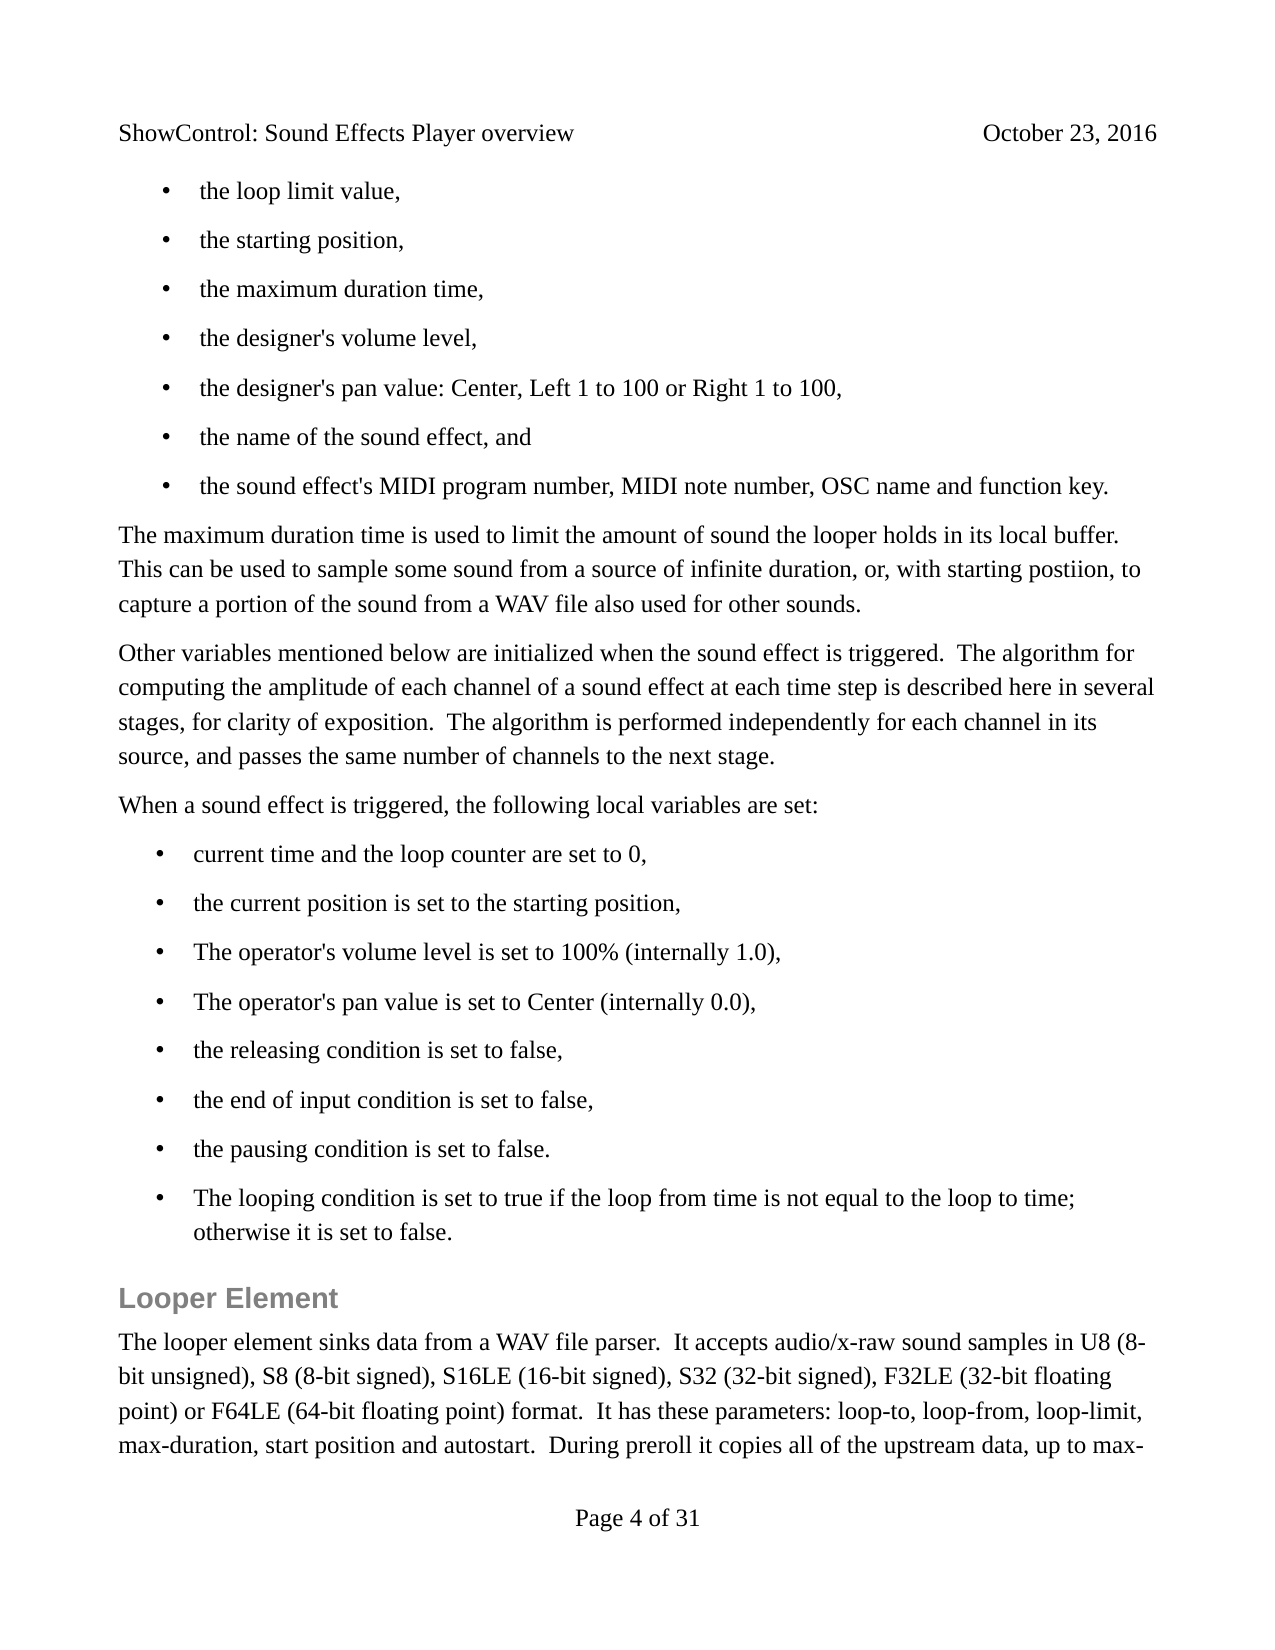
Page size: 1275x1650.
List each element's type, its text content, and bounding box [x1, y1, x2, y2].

list the designer's volume level, [162, 323, 1157, 352]
list The looping condition is set to true if the loop from time is not equal to the loop to time; otherwise it is set to false. [156, 1183, 1157, 1246]
list the name of the sound effect, and [162, 422, 1157, 450]
list the starting position, [162, 225, 1157, 254]
list the releasing condition is set to false, [156, 1036, 1157, 1064]
list The operator's volume level is set to 100% (internally 1.0), [156, 937, 1157, 966]
text The looper element sinks data from a WAV file parser. It accepts audio/x-raw sound samples in U8 (8-bit unsigned), S8 (8-bit signed), S16LE (16-bit signed), S32 (32-bit signed), F32LE (32-bit floating point) or F64LE (64-bit floating point) format. It has these parameters: loop-to, loop-from, loop-limit, max-duration, start position and autostart. During preroll it copies all of the upstream data, up to max- [118, 1327, 1157, 1459]
list the loop limit value, [162, 176, 1157, 205]
list current time and the loop counter are set to 0, [156, 839, 1157, 868]
text The maximum duration time is used to limit the amount of sound the looper holds in its local buffer. This can be used to sample some sound from a source of infinite duration, or, with starting postiion, to capture a portion of the sound from a WAV file also used for other sounds. [118, 520, 1157, 617]
subtitle Looper Element [118, 1281, 1157, 1314]
list The operator's pan value is set to Center (internally 0.0), [156, 987, 1157, 1015]
list the sound effect's MIDI program number, MIDI note number, OSC name and function key. [162, 471, 1157, 499]
list the end of input condition is set to false, [156, 1085, 1157, 1113]
text Other variables mentioned below are initialized when the sound effect is triggered. The algorithm for computing the amplitude of each channel of a sound effect at each time step is described here in several stages, for clarity of exposition. The algorithm is performed independently for each channel in its source, and passes the same number of channels to the next stage. [118, 638, 1157, 770]
list the pausing condition is set to false. [156, 1134, 1157, 1162]
text When a sound effect is triggered, the following local variables are set: [118, 790, 1157, 819]
list the maximum duration time, [162, 274, 1157, 303]
list the current position is set to the starting position, [156, 888, 1157, 917]
list the designer's pan value: Center, Left 1 to 100 or Right 1 to 100, [162, 373, 1157, 401]
